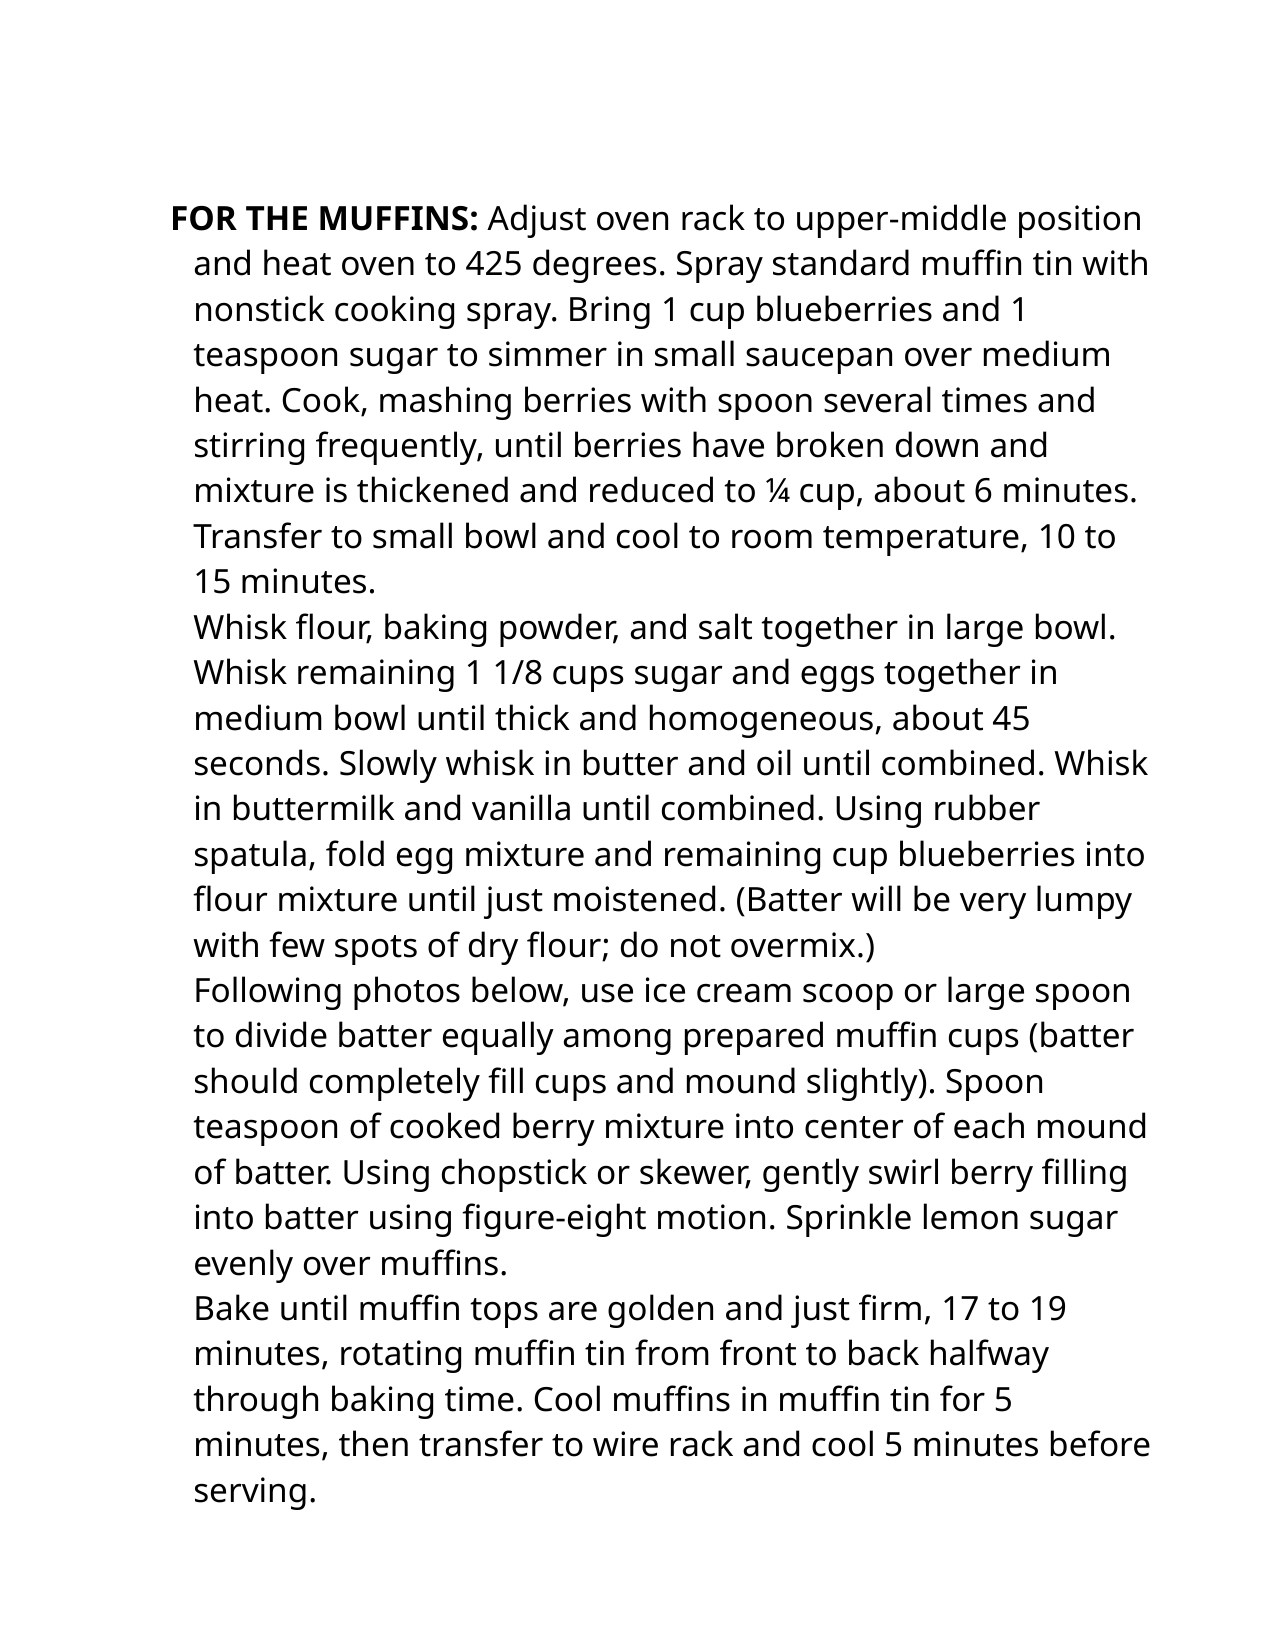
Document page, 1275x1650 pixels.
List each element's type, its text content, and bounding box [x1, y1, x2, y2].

list Bake until muffin tops are golden and just firm, 17 to 19 minutes, rotating muffin tin from front to back halfway through baking time. Cool muffins in muffin tin for 5 minutes, then transfer to wire rack and cool 5 minutes before serving. [118, 1285, 1157, 1512]
text Whisk flour, baking powder, and salt together in large bowl. Whisk remaining 1 1/8 cups sugar and eggs together in medium bowl until thick and homogeneous, about 45 seconds. Slowly whisk in butter and oil until combined. Whisk in buttermilk and vanilla until combined. Using rubber spatula, fold egg mixture and remaining cup blueberries into flour mixture until just moistened. (Batter will be very lumpy with few spots of dry flour; do not overmix.) [118, 603, 1157, 967]
text Following photos below, use ice cream scoop or large spoon to divide batter equally among prepared muffin cups (batter should completely fill cups and mound slightly). Spoon teaspoon of cooked berry mixture into center of each mound of batter. Using chopstick or skewer, gently swirl berry filling into batter using figure-eight motion. Sprinkle lemon sugar evenly over muffins. [118, 967, 1157, 1285]
text FOR THE MUFFINS: Adjust oven rack to upper-middle position and heat oven to 425 degrees. Spray standard muffin tin with nonstick cooking spray. Bring 1 cup blueberries and 1 teaspoon sugar to simmer in small saucepan over medium heat. Cook, mashing berries with spoon several times and stirring frequently, until berries have broken down and mixture is thickened and reduced to ¼ cup, about 6 minutes. Transfer to small bowl and cool to room temperature, 10 to 15 minutes. [118, 195, 1157, 603]
